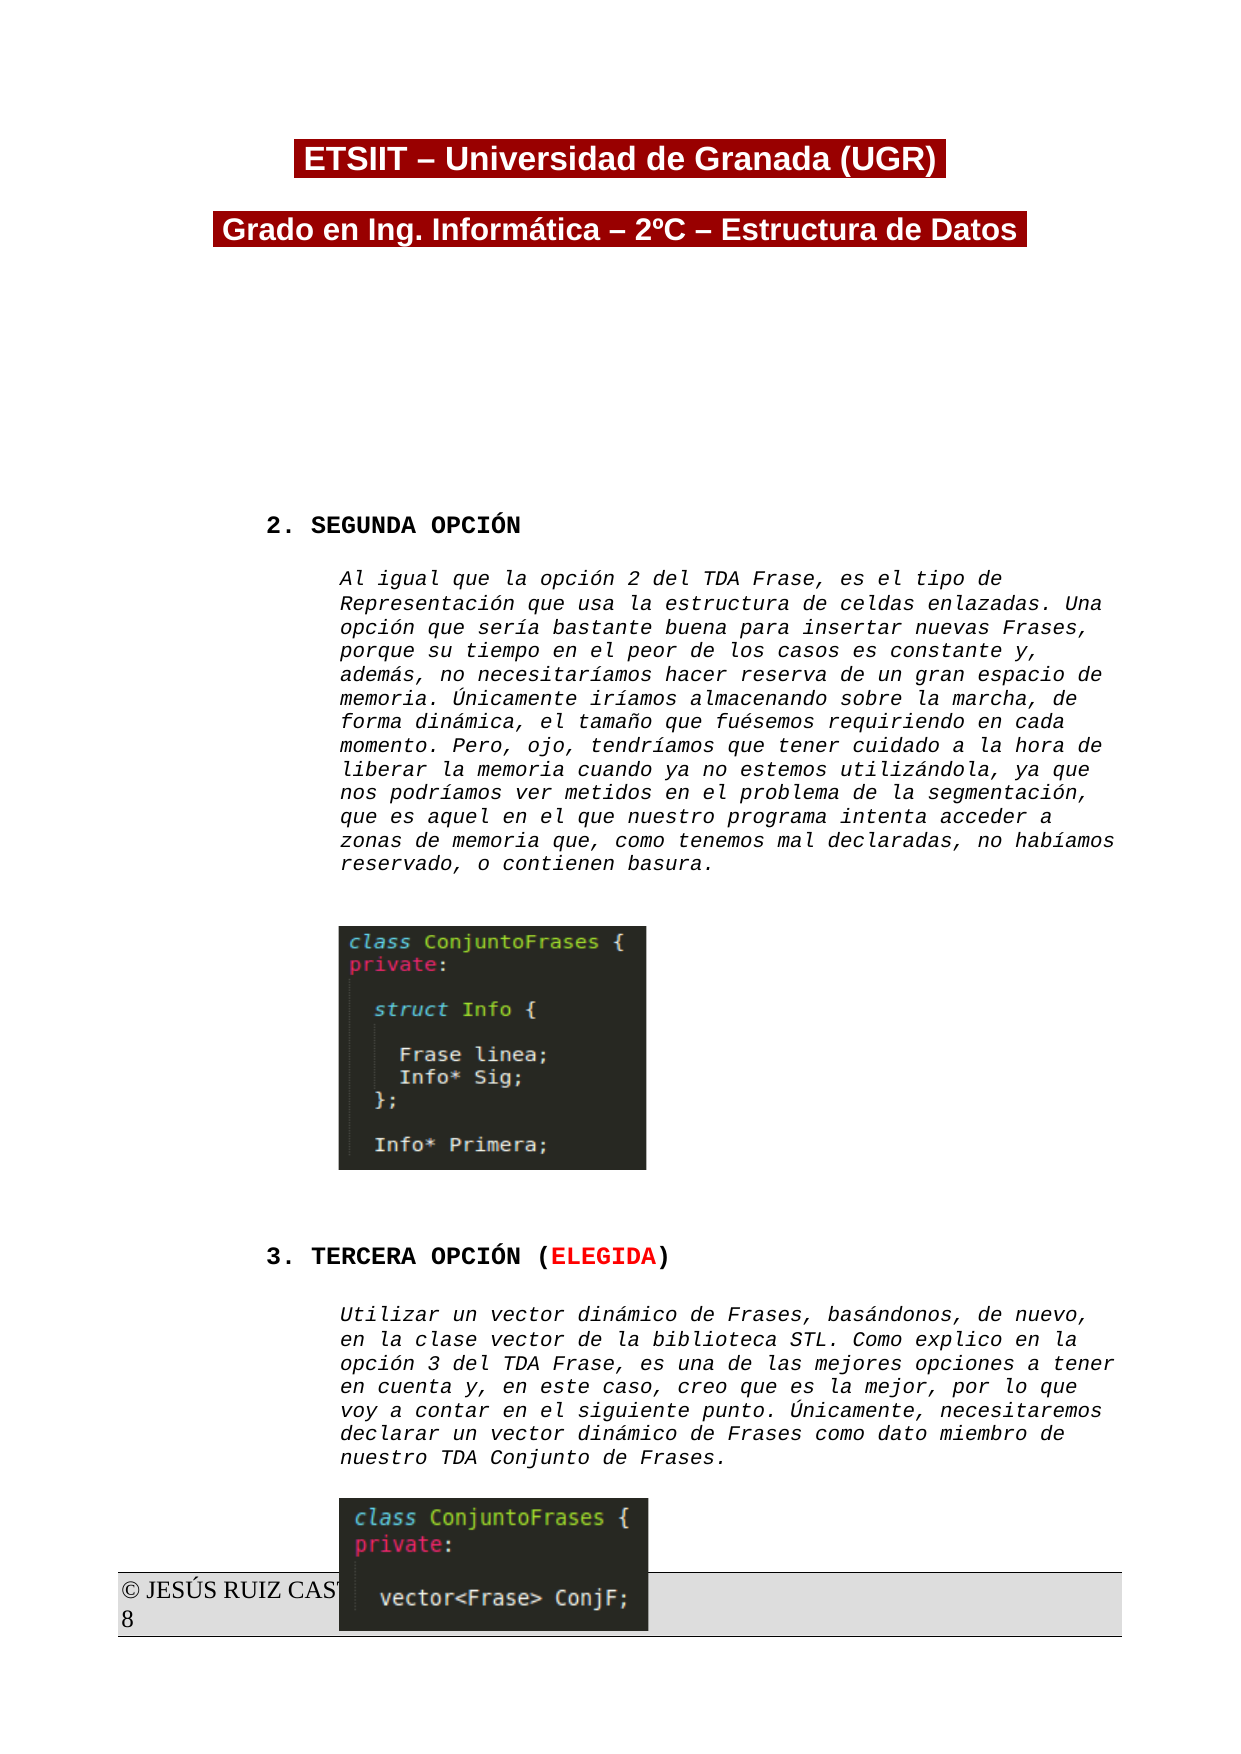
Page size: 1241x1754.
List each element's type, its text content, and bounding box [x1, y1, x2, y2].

text 2. SEGUNDA OPCIÓN [118, 513, 1122, 541]
text 3. TERCERA OPCIÓN (ELEGIDA) [118, 1241, 1122, 1272]
picture [339, 1498, 649, 1631]
picture [338, 926, 647, 1170]
text Al igual que la opción 2 del TDA Frase, es el tipo de Representación que usa la estructura de celdas enlazadas. Una opción que sería bastante buena para insertar nuevas Frases, porque su tiempo en el peor de los casos es constante y, además, no necesitaríamos hacer reserva de un gran espacio de memoria. Únicamente iríamos almacenando sobre la marcha, de forma dinámica, el tamaño que fuésemos requiriendo en cada momento. Pero, ojo, tendríamos que tener cuidado a la hora de liberar la memoria cuando ya no estemos utilizándola, ya que nos podríamos ver metidos en el problema de la segmentación, que es aquel en el que nuestro programa intenta acceder a zonas de memoria que, como tenemos mal declaradas, no habíamos reservado, o contienen basura. [118, 565, 1122, 877]
text Utilizar un vector dinámico de Frases, basándonos, de nuevo, en la clase vector de la biblioteca STL. Como explico en la opción 3 del TDA Frase, es una de las mejores opciones a tener en cuenta y, en este caso, creo que es la mejor, por lo que voy a contar en el siguiente punto. Únicamente, necesitaremos declarar un vector dinámico de Frases como dato miembro de nuestro TDA Conjunto de Frases. [118, 1301, 1122, 1471]
